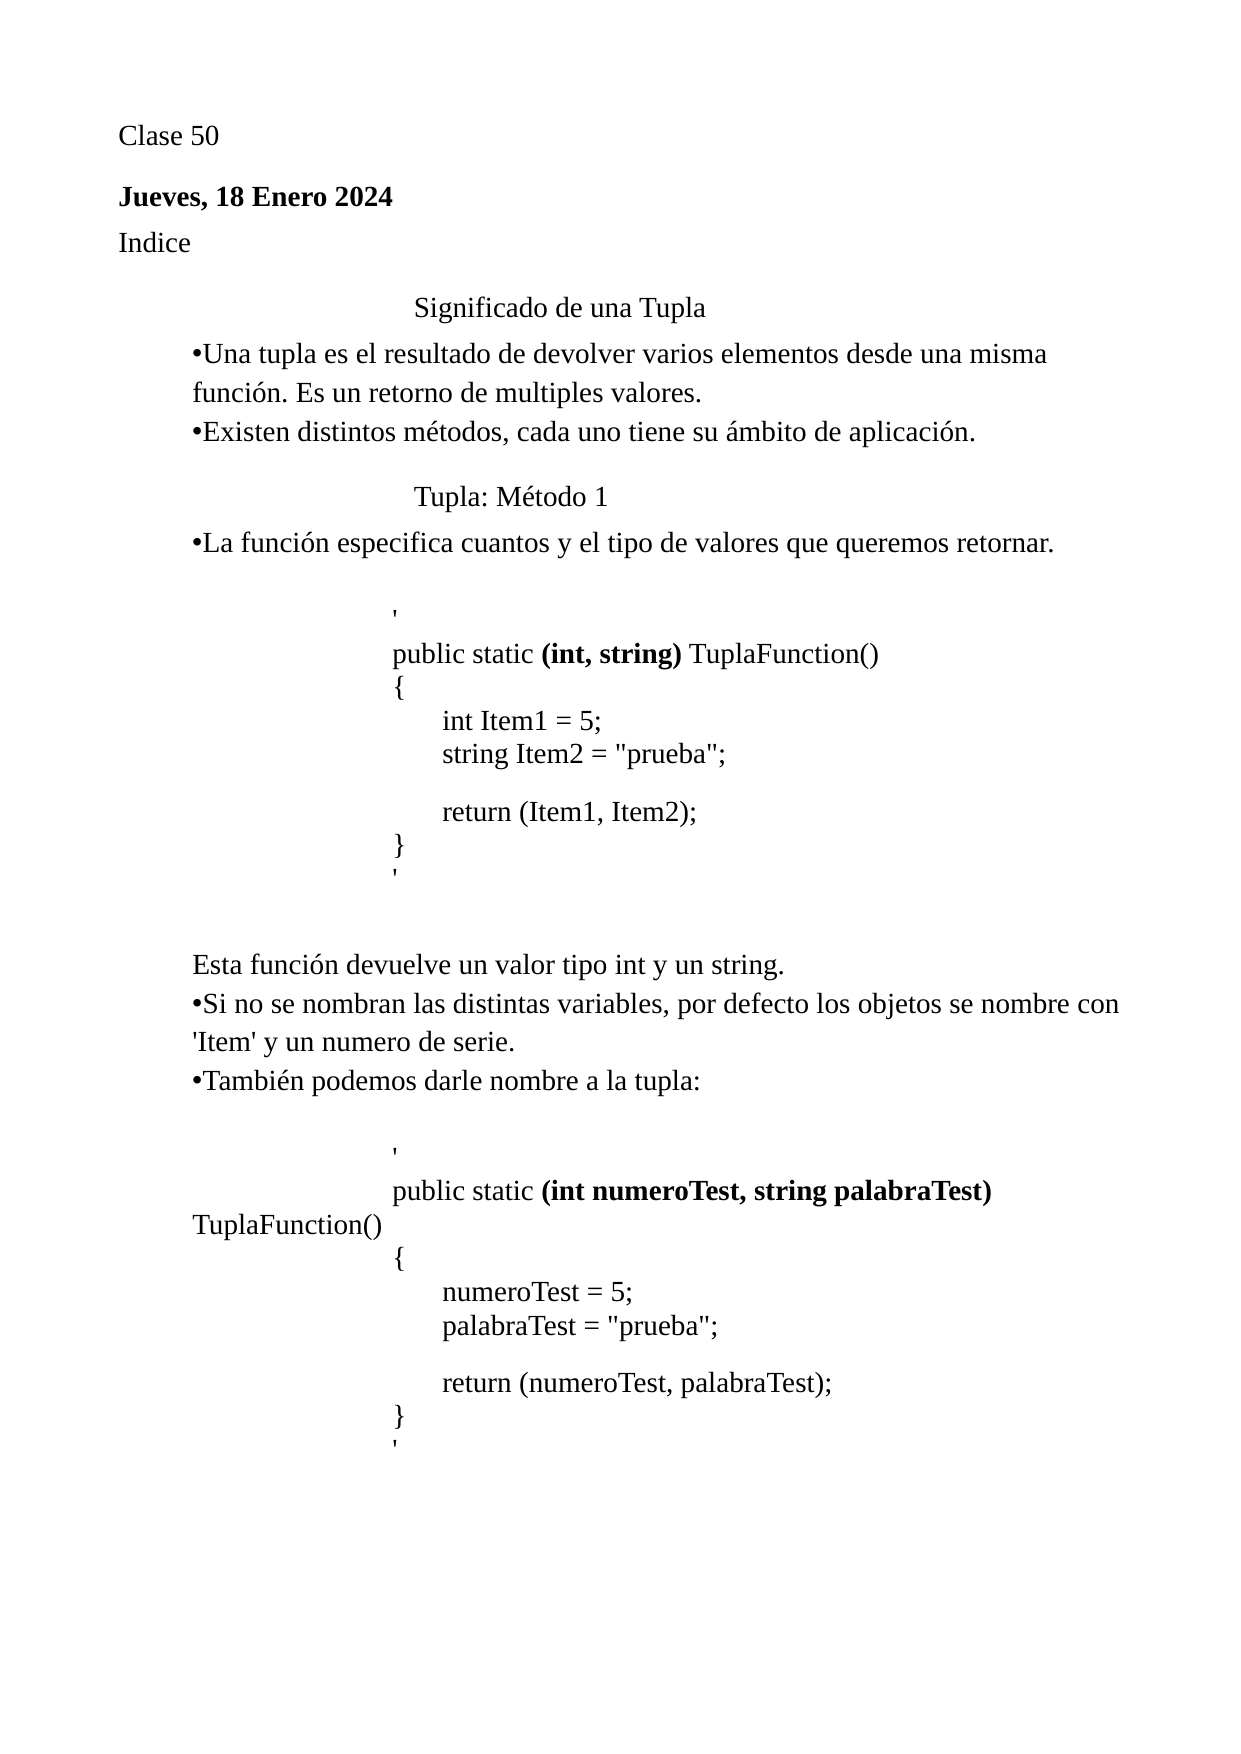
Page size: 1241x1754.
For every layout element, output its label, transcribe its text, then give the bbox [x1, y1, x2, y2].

list Existen distintos métodos, cada uno tiene su ámbito de aplicación. [118, 414, 1122, 447]
list También podemos darle nombre a la tupla: [118, 1063, 1122, 1097]
subtitle Clase 50 [118, 118, 1122, 152]
list ' [118, 861, 1122, 894]
list ' [118, 602, 1122, 636]
list numeroTest = 5; [118, 1274, 1122, 1308]
list Una tupla es el resultado de devolver varios elementos desde una misma función. Es un retorno de multiples valores. [118, 336, 1122, 409]
list Esta función devuelve un valor tipo int y un string. [118, 947, 1122, 981]
subtitle Tupla: Método 1 [384, 479, 1122, 513]
list } [118, 827, 1122, 861]
list ' [118, 1140, 1122, 1173]
subtitle Significado de una Tupla [384, 290, 1122, 324]
list La función especifica cuantos y el tipo de valores que queremos retornar. [118, 525, 1122, 559]
list palabraTest = "prueba"; [118, 1308, 1122, 1341]
list return (Item1, Item2); [118, 794, 1122, 827]
list } [118, 1398, 1122, 1432]
list string Item2 = "prueba"; [118, 736, 1122, 770]
list ' [118, 1432, 1122, 1466]
subtitle Jueves, 18 Enero 2024 [118, 179, 1122, 212]
list int Item1 = 5; [118, 703, 1122, 736]
list return (numeroTest, palabraTest); [118, 1365, 1122, 1398]
list Si no se nombran las distintas variables, por defecto los objetos se nombre con 'Item' y un numero de serie. [118, 986, 1122, 1058]
list public static (int, string) TuplaFunction() [118, 636, 1122, 669]
list { [118, 669, 1122, 703]
list { [118, 1241, 1122, 1274]
list public static (int numeroTest, string palabraTest) TuplaFunction() [118, 1173, 1122, 1241]
text Indice [118, 225, 1122, 258]
